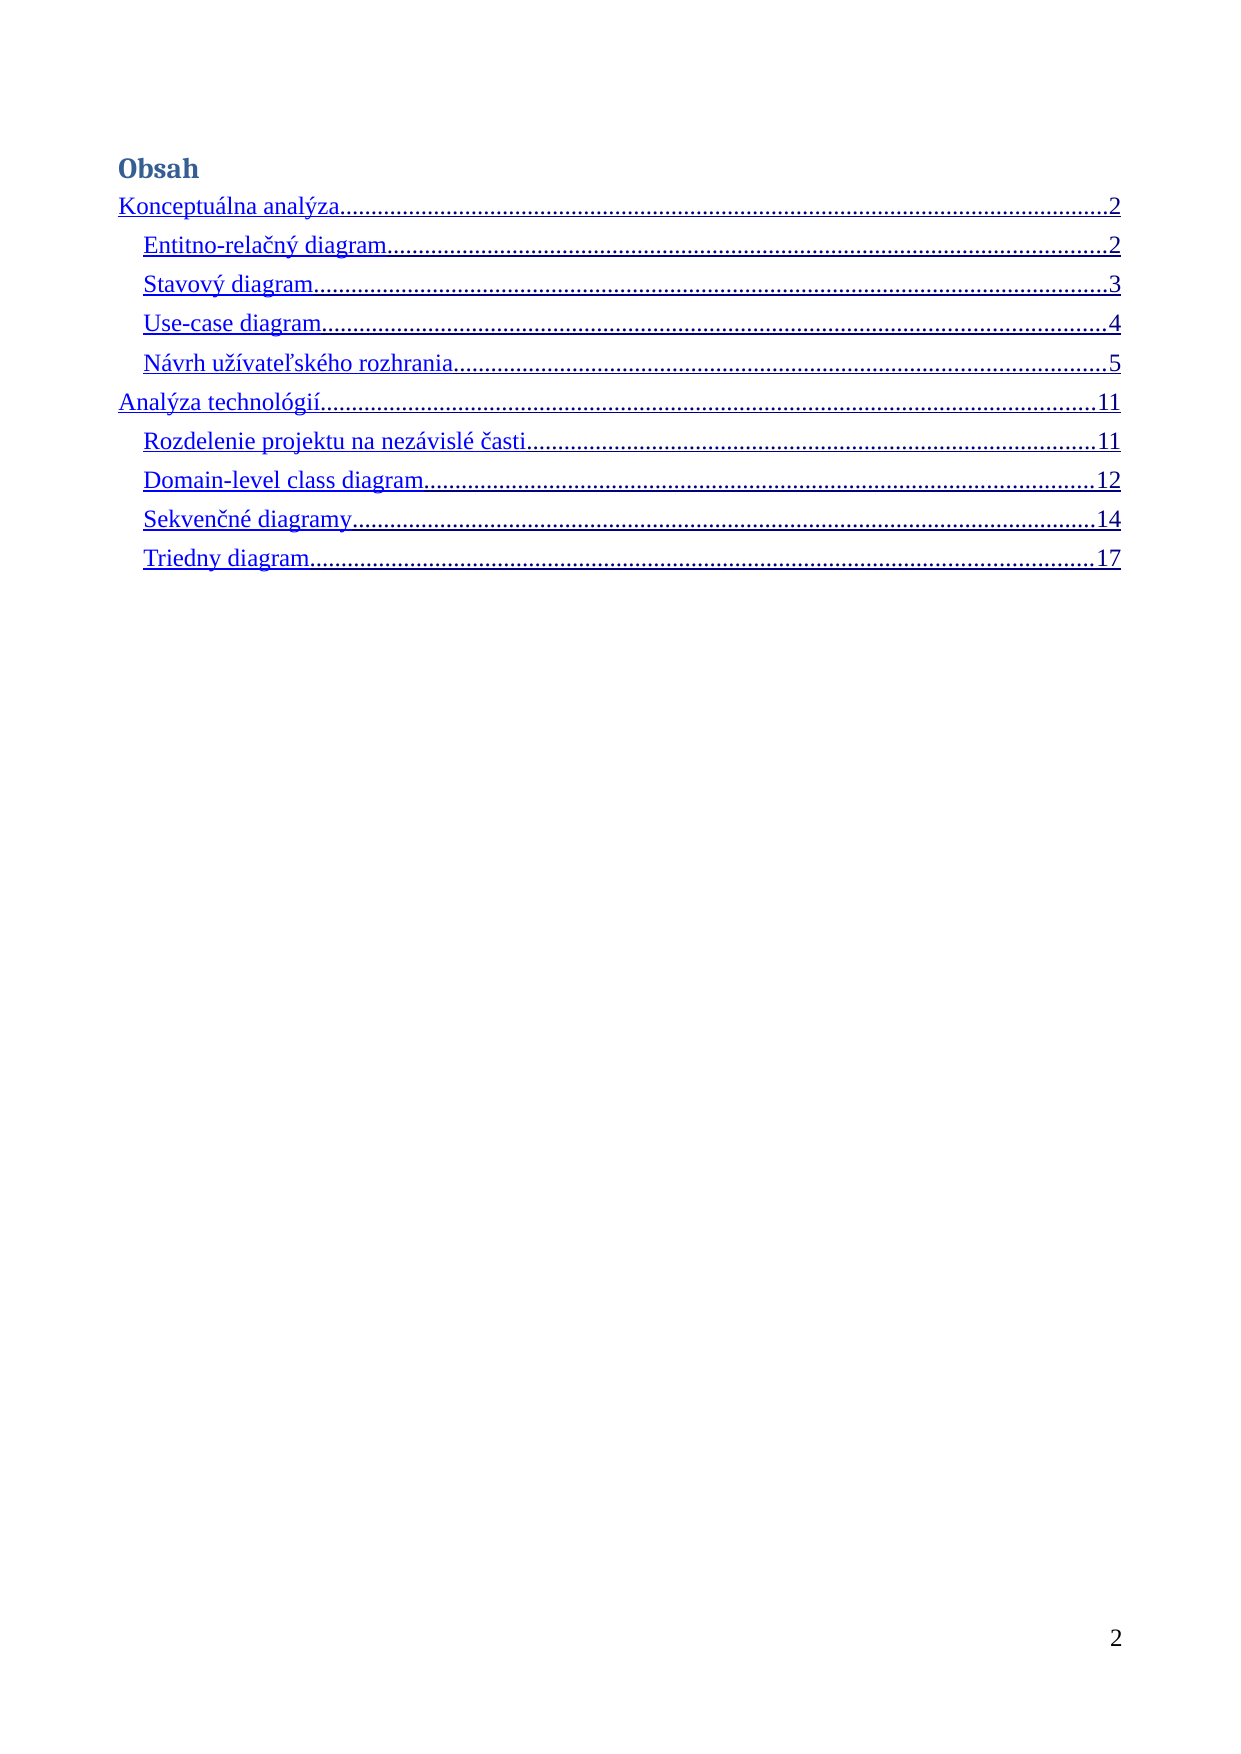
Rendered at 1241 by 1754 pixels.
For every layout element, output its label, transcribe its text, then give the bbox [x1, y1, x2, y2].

text Sekvenčné diagramy 14 [143, 504, 1122, 533]
text Entitno-relačný diagram 2 [143, 230, 1122, 259]
text Triedny diagram 17 [143, 543, 1122, 572]
text Analýza technológií 11 [118, 387, 1122, 416]
text Domain-level class diagram 12 [143, 465, 1122, 494]
text Use-case diagram 4 [143, 308, 1122, 337]
text Stavový diagram 3 [143, 269, 1122, 298]
text Návrh užívateľského rozhrania 5 [143, 348, 1122, 376]
text Obsah [118, 152, 1122, 186]
text Konceptuálna analýza 2 [118, 191, 1122, 220]
text Rozdelenie projektu na nezávislé časti 11 [143, 426, 1122, 455]
